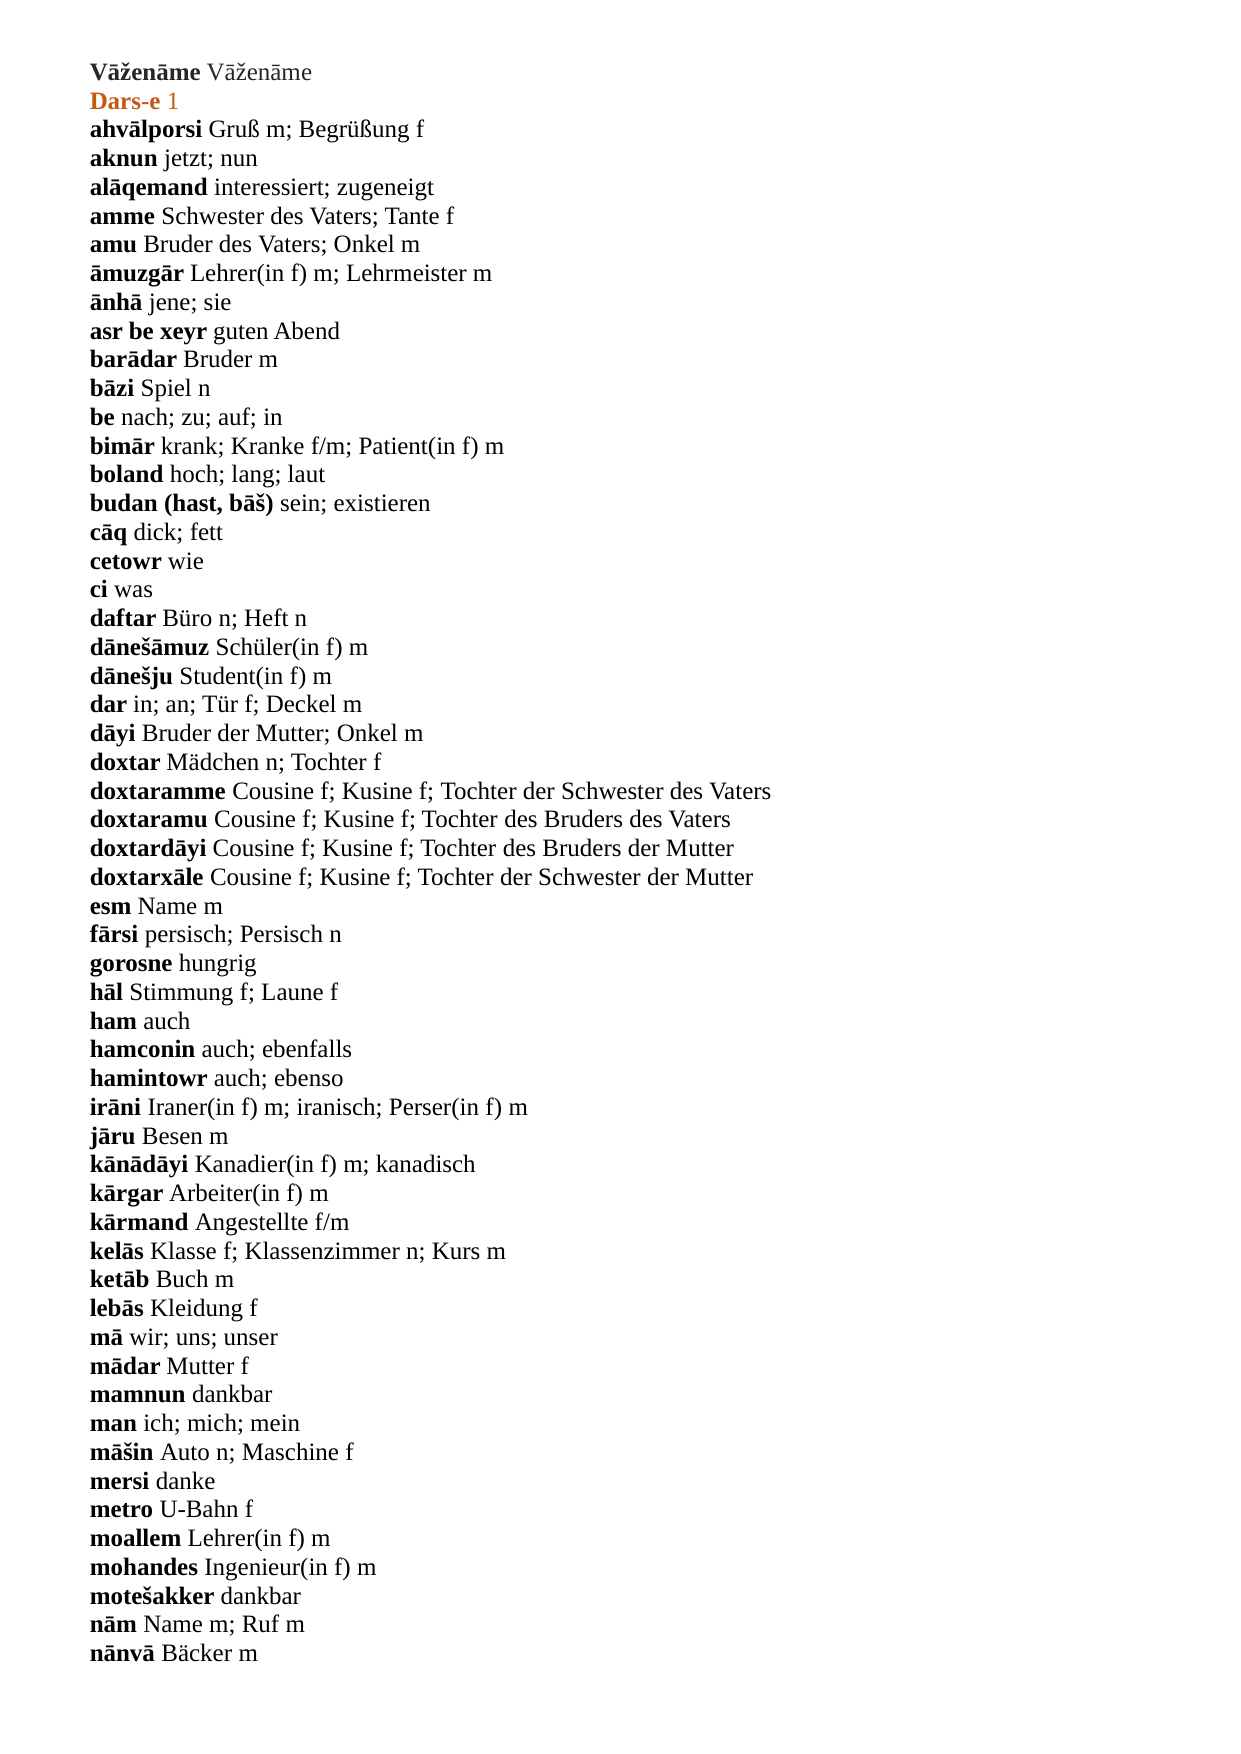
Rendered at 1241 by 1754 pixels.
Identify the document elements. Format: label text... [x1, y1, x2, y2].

text fārsi persisch; Persisch n [89, 919, 1153, 948]
text boland hoch; lang; laut [89, 459, 1153, 488]
text metro U‐Bahn f [89, 1494, 1153, 1523]
text kānādāyi Kanadier(in f) m; kanadisch [89, 1149, 1153, 1178]
text motešakker dankbar [89, 1581, 1153, 1609]
text kelās Klasse f; Klassenzimmer n; Kurs m [89, 1236, 1153, 1264]
text dānešāmuz Schüler(in f) m [89, 632, 1153, 661]
text Vāženāme Vāženāme [89, 57, 1153, 86]
text mā wir; uns; unser [89, 1322, 1153, 1351]
text asr be xeyr guten Abend [89, 316, 1153, 344]
text bimār krank; Kranke f/m; Patient(in f) m [89, 431, 1153, 459]
text doxtardāyi Cousine f; Kusine f; Tochter des Bruders der Mutter [89, 833, 1153, 862]
text lebās Kleidung f [89, 1293, 1153, 1322]
text amme Schwester des Vaters; Tante f [89, 201, 1153, 229]
text cetowr wie [89, 546, 1153, 574]
text mersi danke [89, 1466, 1153, 1494]
text ahvālporsi Gruß m; Begrüßung f [89, 114, 1153, 143]
text kārgar Arbeiter(in f) m [89, 1178, 1153, 1207]
text mohandes Ingenieur(in f) m [89, 1552, 1153, 1581]
text dānešju Student(in f) m [89, 661, 1153, 689]
text mamnun dankbar [89, 1379, 1153, 1408]
text āmuzgār Lehrer(in f) m; Lehrmeister m [89, 258, 1153, 287]
text ketāb Buch m [89, 1264, 1153, 1293]
text alāqemand interessiert; zugeneigt [89, 172, 1153, 201]
text ānhā jene; sie [89, 287, 1153, 316]
text jāru Besen m [89, 1121, 1153, 1149]
text doxtaramme Cousine f; Kusine f; Tochter der Schwester des Vaters [89, 776, 1153, 804]
text be nach; zu; auf; in [89, 402, 1153, 431]
text barādar Bruder m [89, 344, 1153, 373]
text gorosne hungrig [89, 948, 1153, 977]
text bāzi Spiel n [89, 373, 1153, 402]
text doxtar Mädchen n; Tochter f [89, 747, 1153, 776]
text doxtarxāle Cousine f; Kusine f; Tochter der Schwester der Mutter [89, 862, 1153, 891]
text amu Bruder des Vaters; Onkel m [89, 229, 1153, 258]
text esm Name m [89, 891, 1153, 919]
text man ich; mich; mein [89, 1408, 1153, 1437]
text Dars-e 1 [89, 86, 1153, 114]
text māšin Auto n; Maschine f [89, 1437, 1153, 1466]
text budan (hast, bāš) sein; existieren [89, 488, 1153, 517]
text moallem Lehrer(in f) m [89, 1523, 1153, 1552]
text aknun jetzt; nun [89, 143, 1153, 172]
text hamconin auch; ebenfalls [89, 1034, 1153, 1063]
text doxtaramu Cousine f; Kusine f; Tochter des Bruders des Vaters [89, 804, 1153, 833]
text dāyi Bruder der Mutter; Onkel m [89, 718, 1153, 747]
text nānvā Bäcker m [89, 1638, 1153, 1667]
text daftar Büro n; Heft n [89, 603, 1153, 632]
text dar in; an; Tür f; Deckel m [89, 689, 1153, 718]
text kārmand Angestellte f/m [89, 1207, 1153, 1236]
text irāni Iraner(in f) m; iranisch; Perser(in f) m [89, 1092, 1153, 1121]
text hamintowr auch; ebenso [89, 1063, 1153, 1092]
text hāl Stimmung f; Laune f [89, 977, 1153, 1006]
text nām Name m; Ruf m [89, 1609, 1153, 1638]
text ham auch [89, 1006, 1153, 1034]
text mādar Mutter f [89, 1351, 1153, 1379]
text ci was [89, 574, 1153, 603]
text cāq dick; fett [89, 517, 1153, 546]
